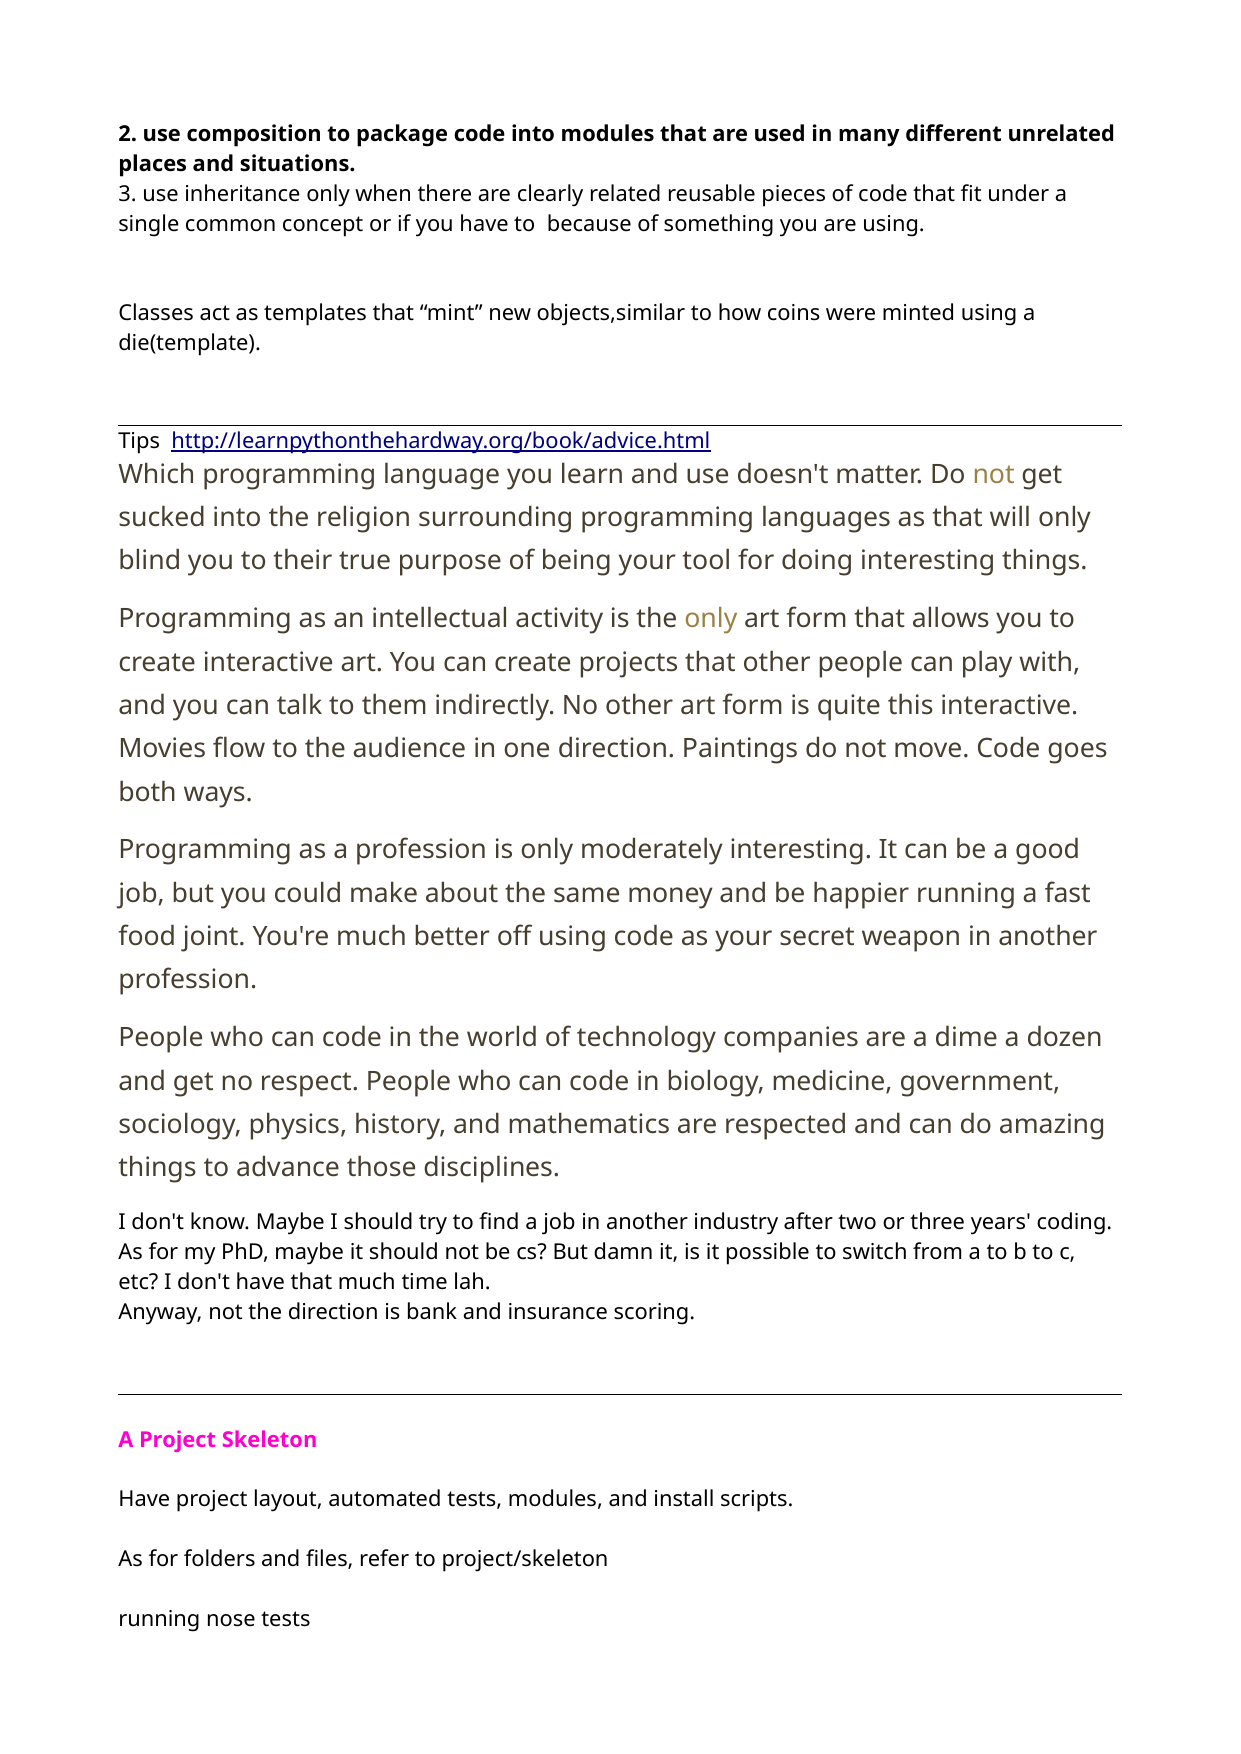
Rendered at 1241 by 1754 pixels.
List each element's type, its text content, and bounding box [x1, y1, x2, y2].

text A Project Skeleton [118, 1424, 1122, 1453]
text I don't know. Maybe I should try to find a job in another industry after two or three years' coding. As for my PhD, maybe it should not be cs? But damn it, is it possible to switch from a to b to c, etc? I don't have that much time lah. [118, 1206, 1122, 1296]
text Tips http://learnpythonthehardway.org/book/advice.html [118, 426, 1122, 455]
text Classes act as templates that “mint” new objects,similar to how coins were minted using a die(template). [118, 297, 1122, 356]
text As for folders and files, refer to project/skeleton [118, 1543, 1122, 1573]
text Programming as an intellectual activity is the only art form that allows you to create interactive art. You can create projects that other people can play with, and you can talk to them indirectly. No other art form is quite this interactive. Movies flow to the audience in one direction. Paintings do not move. Code goes both ways. [118, 599, 1122, 809]
text 2. use composition to package code into modules that are used in many different unrelated places and situations. [118, 118, 1122, 178]
text Which programming language you learn and use doesn't matter. Do not get sucked into the religion surrounding programming languages as that will only blind you to their true purpose of being your tool for doing interesting things. [118, 455, 1122, 577]
text Programming as a profession is only moderately interesting. It can be a good job, but you could make about the same money and be happier running a fast food joint. You're much better off using code as your secret weapon in another profession. [118, 831, 1122, 997]
text 3. use inheritance only when there are clearly related reusable pieces of code that fit under a single common concept or if you have to because of something you are using. [118, 178, 1122, 237]
text running nose tests [118, 1602, 1122, 1632]
text People who can code in the world of technology companies are a dime a dozen and get no respect. People who can code in biology, medicine, government, sociology, physics, history, and mathematics are respected and can do amazing things to advance those disciplines. [118, 1018, 1122, 1184]
text Have project layout, automated tests, modules, and install scripts. [118, 1483, 1122, 1513]
text Anyway, not the direction is bank and insurance scoring. [118, 1296, 1122, 1326]
